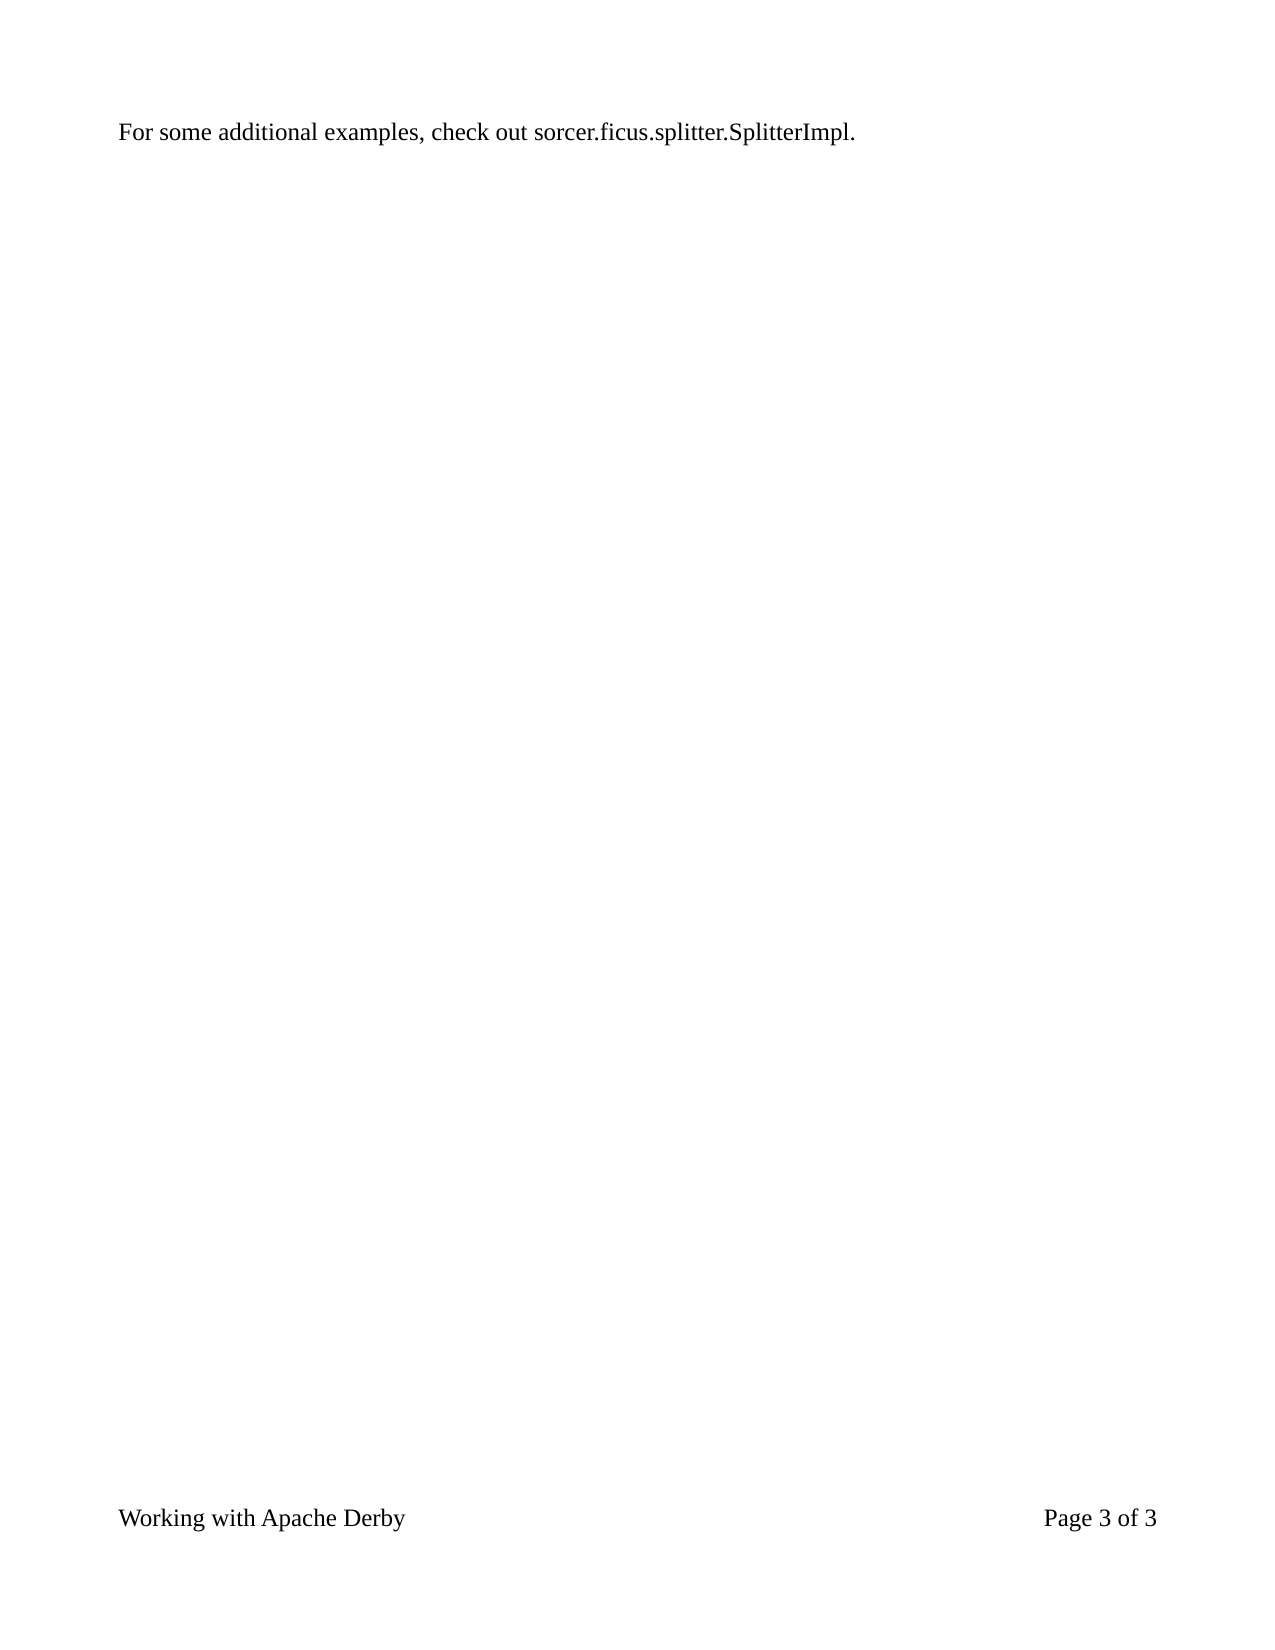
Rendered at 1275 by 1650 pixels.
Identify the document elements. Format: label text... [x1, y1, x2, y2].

text For some additional examples, check out sorcer.ficus.splitter.SplitterImpl. [118, 118, 1157, 146]
